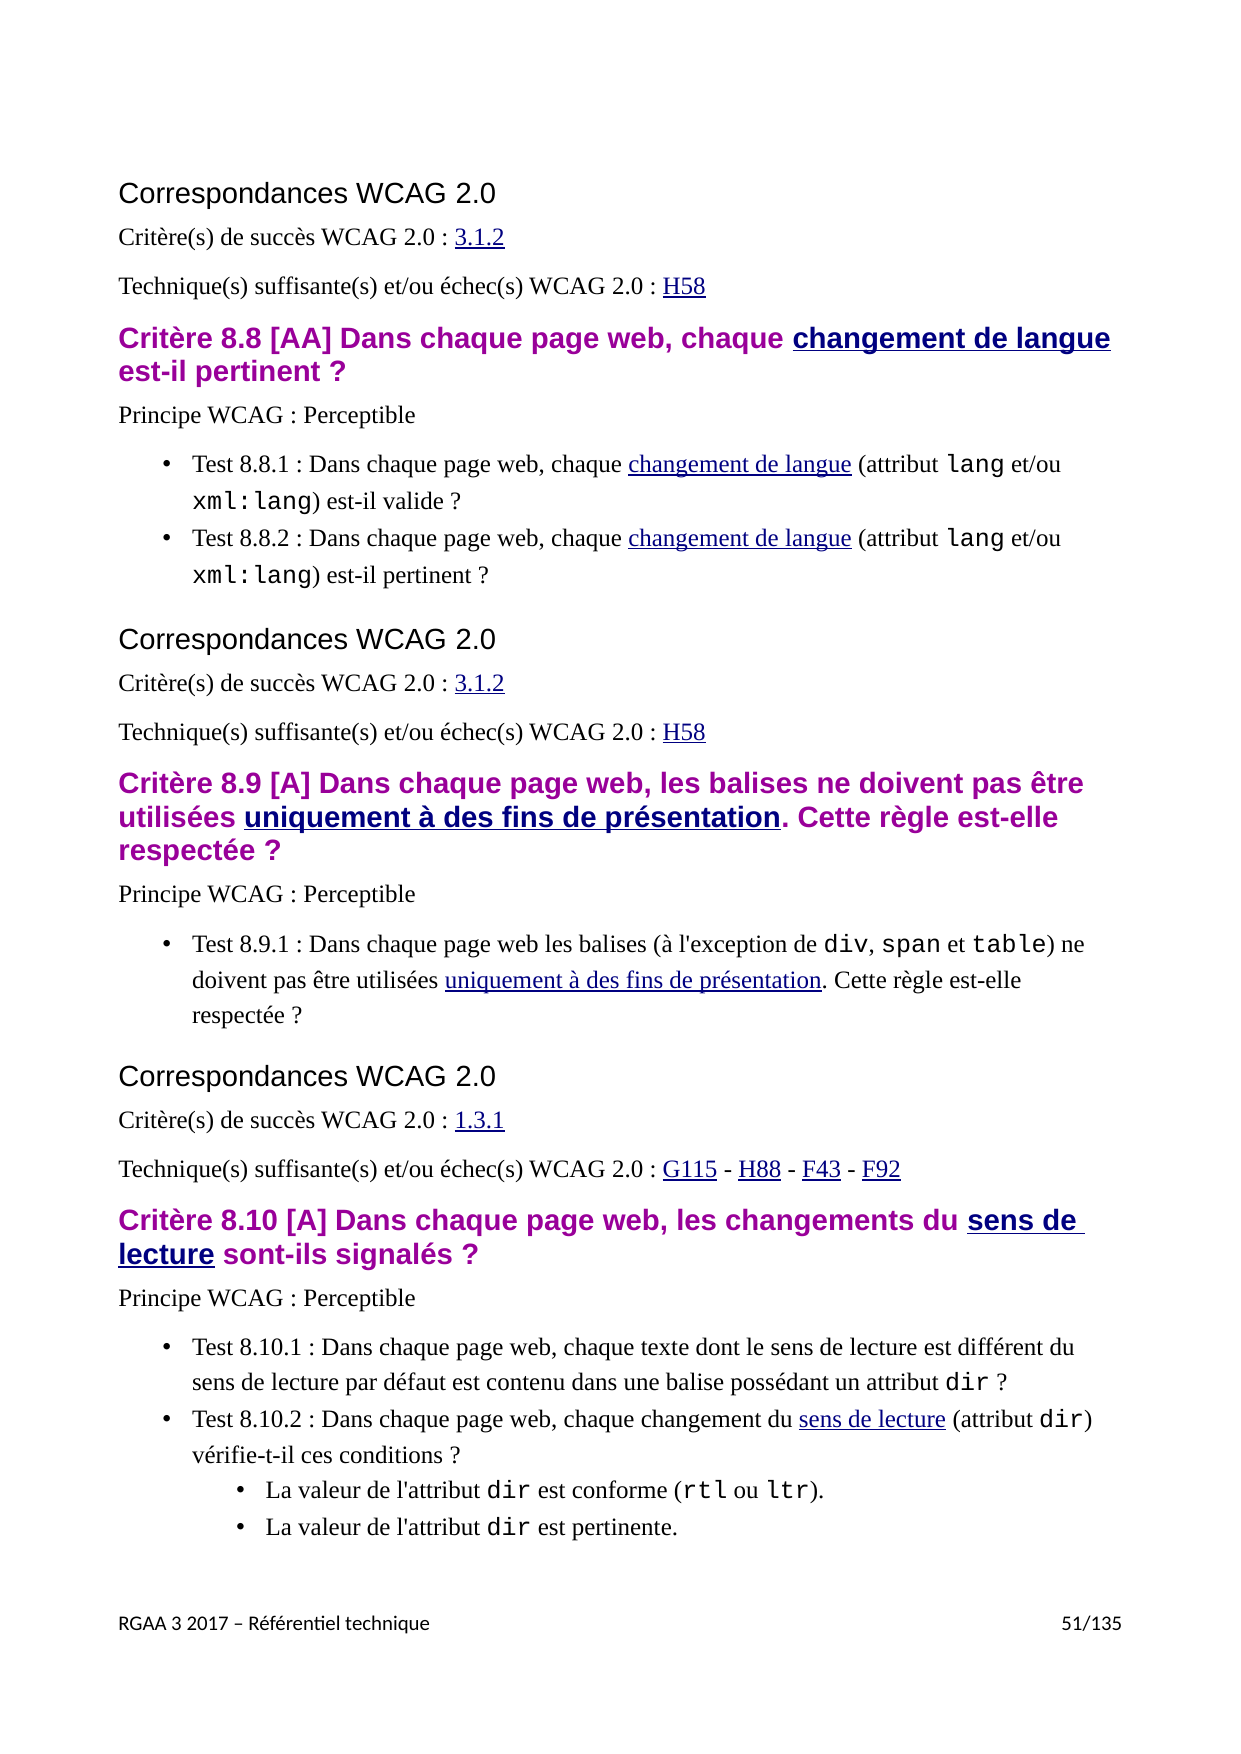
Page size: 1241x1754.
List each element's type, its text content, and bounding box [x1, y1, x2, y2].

text Principe WCAG : Perceptible [118, 1283, 1122, 1312]
list La valeur de l'attribut dir est pertinente. [236, 1512, 1122, 1543]
subtitle Critère 8.9 [A] Dans chaque page web, les balises ne doivent pas être utilisées uniquement à des fins de présentation. Cette règle est-elle respectée ? [118, 766, 1122, 867]
list Test 8.8.2 : Dans chaque page web, chaque changement de langue (attribut lang et/ou xml:lang) est-il pertinent ? [162, 523, 1122, 591]
list Test 8.10.1 : Dans chaque page web, chaque texte dont le sens de lecture est différent du sens de lecture par défaut est contenu dans une balise possédant un attribut dir ? [162, 1332, 1122, 1398]
subtitle Correspondances WCAG 2.0 [118, 176, 1122, 210]
text Technique(s) suffisante(s) et/ou échec(s) WCAG 2.0 : H58 [118, 717, 1122, 746]
subtitle Correspondances WCAG 2.0 [118, 1059, 1122, 1093]
text Technique(s) suffisante(s) et/ou échec(s) WCAG 2.0 : H58 [118, 271, 1122, 300]
text Critère(s) de succès WCAG 2.0 : 1.3.1 [118, 1105, 1122, 1134]
subtitle Critère 8.10 [A] Dans chaque page web, les changements du sens de lecture sont-ils signalés ? [118, 1203, 1122, 1271]
list Test 8.8.1 : Dans chaque page web, chaque changement de langue (attribut lang et/ou xml:lang) est-il valide ? [162, 449, 1122, 517]
subtitle Correspondances WCAG 2.0 [118, 622, 1122, 655]
list Test 8.10.2 : Dans chaque page web, chaque changement du sens de lecture (attribut dir) vérifie-t-il ces conditions ? [162, 1404, 1122, 1469]
list Test 8.9.1 : Dans chaque page web les balises (à l'exception de div, span et table) ne doivent pas être utilisées uniquement à des fins de présentation. Cette règle est-elle respectée ? [162, 929, 1122, 1028]
text Critère(s) de succès WCAG 2.0 : 3.1.2 [118, 222, 1122, 251]
text Principe WCAG : Perceptible [118, 879, 1122, 908]
text Critère(s) de succès WCAG 2.0 : 3.1.2 [118, 668, 1122, 696]
text Principe WCAG : Perceptible [118, 401, 1122, 429]
subtitle Critère 8.8 [AA] Dans chaque page web, chaque changement de langue est-il pertinent ? [118, 321, 1122, 388]
list La valeur de l'attribut dir est conforme (rtl ou ltr). [236, 1475, 1122, 1506]
text Technique(s) suffisante(s) et/ou échec(s) WCAG 2.0 : G115 - H88 - F43 - F92 [118, 1154, 1122, 1183]
